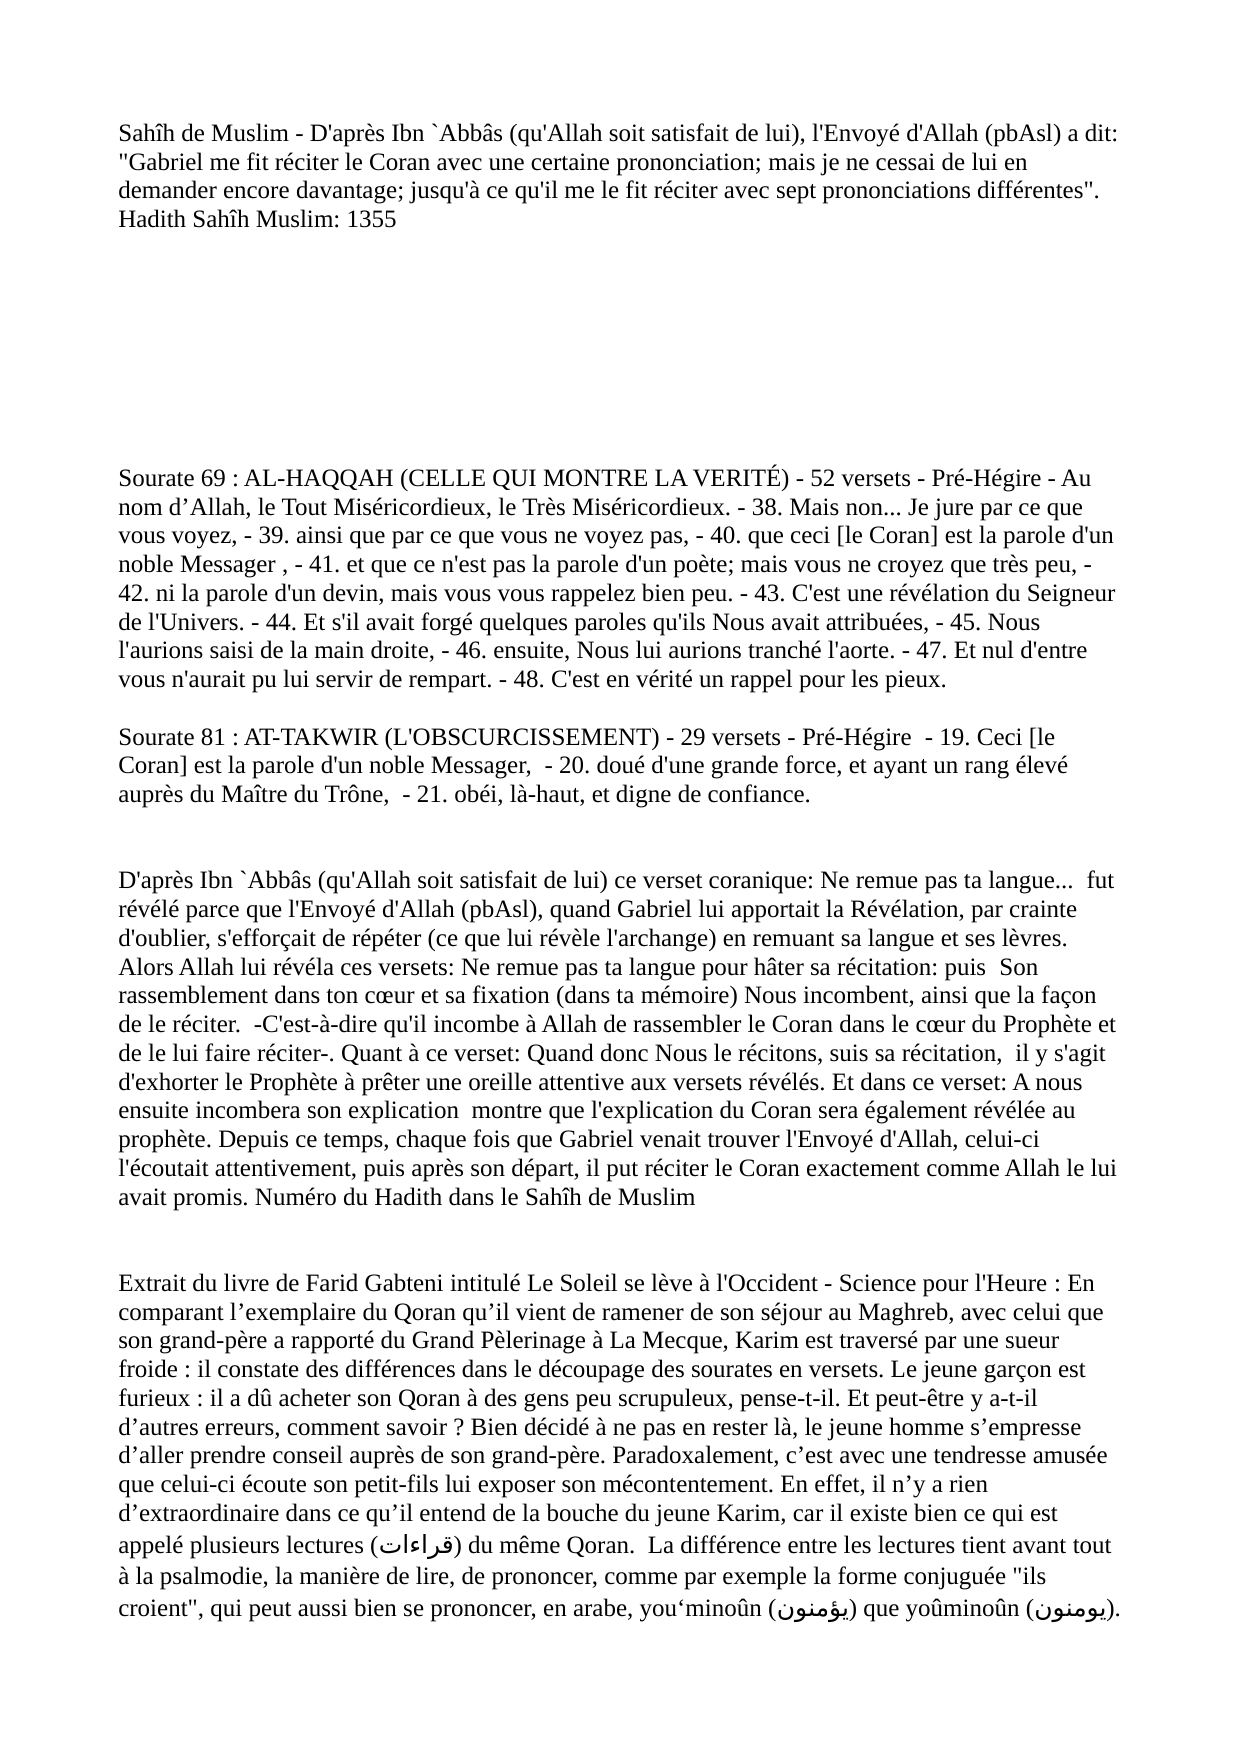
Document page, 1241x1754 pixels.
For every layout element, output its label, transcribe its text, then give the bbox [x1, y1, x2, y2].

text Sourate 81 : AT-TAKWIR (L'OBSCURCISSEMENT) - 29 versets - Pré-Hégire - 19. Ceci [le Coran] est la parole d'un noble Messager, - 20. doué d'une grande force, et ayant un rang élevé auprès du Maître du Trône, - 21. obéi, là-haut, et digne de confiance. [118, 722, 1122, 808]
text Sahîh de Muslim - D'après Ibn `Abbâs (qu'Allah soit satisfait de lui), l'Envoyé d'Allah (pbAsl) a dit: "Gabriel me fit réciter le Coran avec une certaine prononciation; mais je ne cessai de lui en demander encore davantage; jusqu'à ce qu'il me le fit réciter avec sept prononciations différentes". Hadith Sahîh Muslim: 1355 [118, 118, 1122, 233]
text Extrait du livre de Farid Gabteni intitulé Le Soleil se lève à l'Occident - Science pour l'Heure : En comparant l’exemplaire du Qoran qu’il vient de ramener de son séjour au Maghreb, avec celui que son grand-père a rapporté du Grand Pèlerinage à La Mecque, Karim est traversé par une sueur froide : il constate des différences dans le découpage des sourates en versets. Le jeune garçon est furieux : il a dû acheter son Qoran à des gens peu scrupuleux, pense-t-il. Et peut-être y a-t-il d’autres erreurs, comment savoir ? Bien décidé à ne pas en rester là, le jeune homme s’empresse d’aller prendre conseil auprès de son grand-père. Paradoxalement, c’est avec une tendresse amusée que celui-ci écoute son petit-fils lui exposer son mécontentement. En effet, il n’y a rien d’extraordinaire dans ce qu’il entend de la bouche du jeune Karim, car il existe bien ce qui est appelé plusieurs lectures (قراءات) du même Qoran. La différence entre les lectures tient avant tout à la psalmodie, la manière de lire, de prononcer, comme par exemple la forme conjuguée "ils croient", qui peut aussi bien se prononcer, en arabe, you‘minoûn (يؤمنون) que yoûminoûn (يومنون). C’est d’ailleurs pour cela que l’on parle de "lecture". Mais il existe aussi et surtout des différences dans le découpage des sourates (chapitres) en versets, autrement dit dans la "dimension" des versets. Celles-ci sont en fait une conséquence directe des modalités de psalmodie (ترتيل). [118, 1268, 1122, 1624]
text Sourate 69 : AL-HAQQAH (CELLE QUI MONTRE LA VERITÉ) - 52 versets - Pré-Hégire - Au nom d’Allah, le Tout Miséricordieux, le Très Miséricordieux. - 38. Mais non... Je jure par ce que vous voyez, - 39. ainsi que par ce que vous ne voyez pas, - 40. que ceci [le Coran] est la parole d'un noble Messager , - 41. et que ce n'est pas la parole d'un poète; mais vous ne croyez que très peu, - 42. ni la parole d'un devin, mais vous vous rappelez bien peu. - 43. C'est une révélation du Seigneur de l'Univers. - 44. Et s'il avait forgé quelques paroles qu'ils Nous avait attribuées, - 45. Nous l'aurions saisi de la main droite, - 46. ensuite, Nous lui aurions tranché l'aorte. - 47. Et nul d'entre vous n'aurait pu lui servir de rempart. - 48. C'est en vérité un rappel pour les pieux. [118, 463, 1122, 693]
text D'après Ibn `Abbâs (qu'Allah soit satisfait de lui) ce verset coranique: Ne remue pas ta langue... fut révélé parce que l'Envoyé d'Allah (pbAsl), quand Gabriel lui apportait la Révélation, par crainte d'oublier, s'efforçait de répéter (ce que lui révèle l'archange) en remuant sa langue et ses lèvres. Alors Allah lui révéla ces versets: Ne remue pas ta langue pour hâter sa récitation: puis Son rassemblement dans ton cœur et sa fixation (dans ta mémoire) Nous incombent, ainsi que la façon de le réciter. -C'est-à-dire qu'il incombe à Allah de rassembler le Coran dans le cœur du Prophète et de le lui faire réciter-. Quant à ce verset: Quand donc Nous le récitons, suis sa récitation, il y s'agit d'exhorter le Prophète à prêter une oreille attentive aux versets révélés. Et dans ce verset: A nous ensuite incombera son explication montre que l'explication du Coran sera également révélée au prophète. Depuis ce temps, chaque fois que Gabriel venait trouver l'Envoyé d'Allah, celui-ci l'écoutait attentivement, puis après son départ, il put réciter le Coran exactement comme Allah le lui avait promis. Numéro du Hadith dans le Sahîh de Muslim [118, 866, 1122, 1211]
